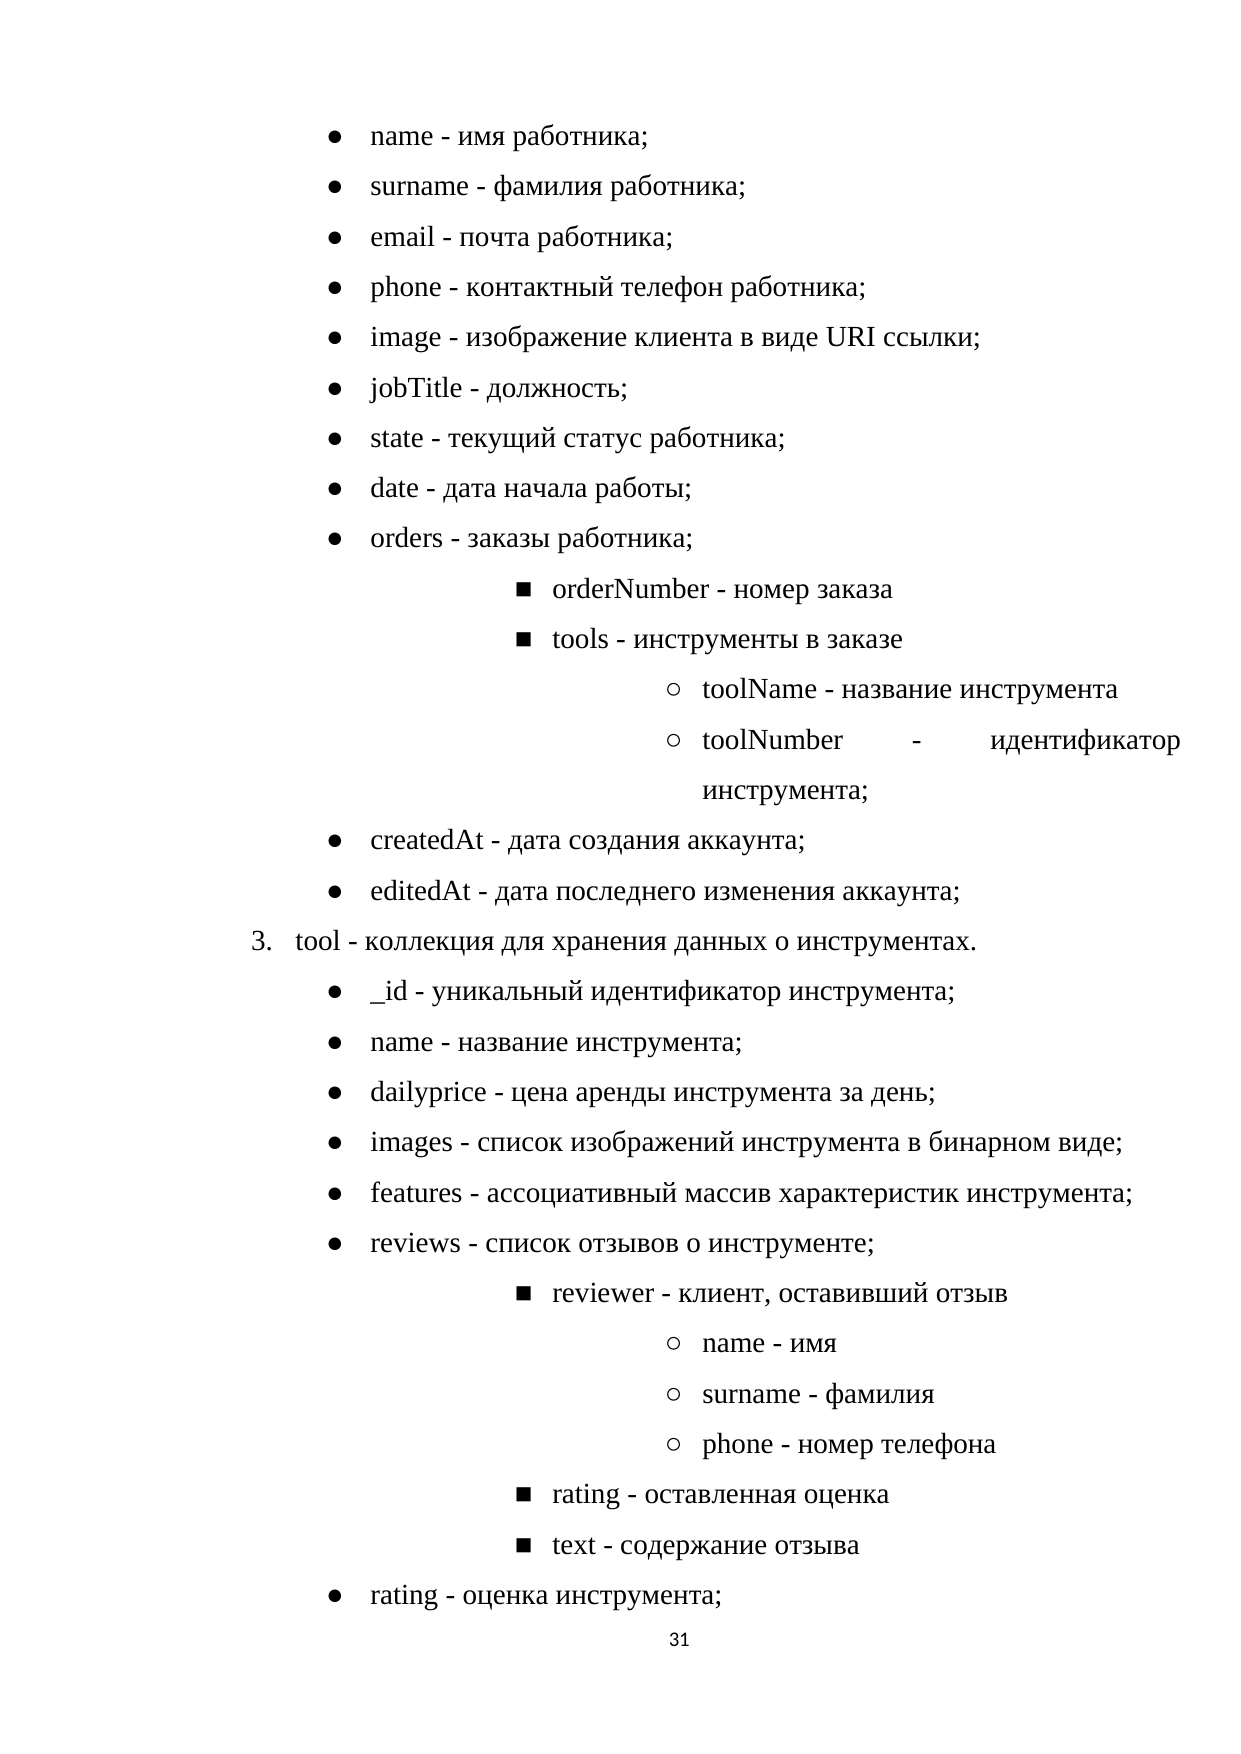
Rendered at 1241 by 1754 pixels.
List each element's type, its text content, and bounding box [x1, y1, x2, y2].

list editedAt - дата последнего изменения аккаунта; [326, 873, 1181, 906]
list rating - оставленная оценка [514, 1477, 1181, 1510]
list reviewer - клиент, оставивший отзыв [514, 1275, 1181, 1309]
list phone - контактный телефон работника; [326, 269, 1181, 303]
list _id - уникальный идентификатор инструмента; [326, 973, 1181, 1007]
list surname - фамилия работника; [326, 168, 1181, 202]
list phone - номер телефона [664, 1426, 1181, 1460]
list orderNumber - номер заказа [514, 571, 1181, 604]
list image - изображение клиента в виде URI ссылки; [326, 319, 1181, 353]
list createdAt - дата создания аккаунта; [326, 822, 1181, 856]
list features - ассоциативный массив характеристик инструмента; [326, 1175, 1181, 1208]
list dailyprice - цена аренды инструмента за день; [326, 1074, 1181, 1108]
list name - имя [664, 1326, 1181, 1359]
list state - текущий статус работника; [326, 420, 1181, 453]
list date - дата начала работы; [326, 470, 1181, 504]
list images - список изображений инструмента в бинарном виде; [326, 1124, 1181, 1158]
list orders - заказы работника; [326, 521, 1181, 554]
list tool - коллекция для хранения данных о инструментах. [251, 923, 1181, 957]
list toolName - название инструмента [664, 672, 1181, 705]
list rating - оценка инструмента; [326, 1577, 1181, 1611]
list jobTitle - должность; [326, 370, 1181, 403]
list tools - инструменты в заказе [514, 621, 1181, 655]
list name - имя работника; [326, 118, 1181, 152]
list text - содержание отзыва [514, 1527, 1181, 1560]
list email - почта работника; [326, 219, 1181, 252]
list toolNumber - идентификатор инструмента; [664, 722, 1181, 806]
list reviews - список отзывов о инструменте; [326, 1225, 1181, 1258]
list name - название инструмента; [326, 1024, 1181, 1057]
list surname - фамилия [664, 1376, 1181, 1409]
